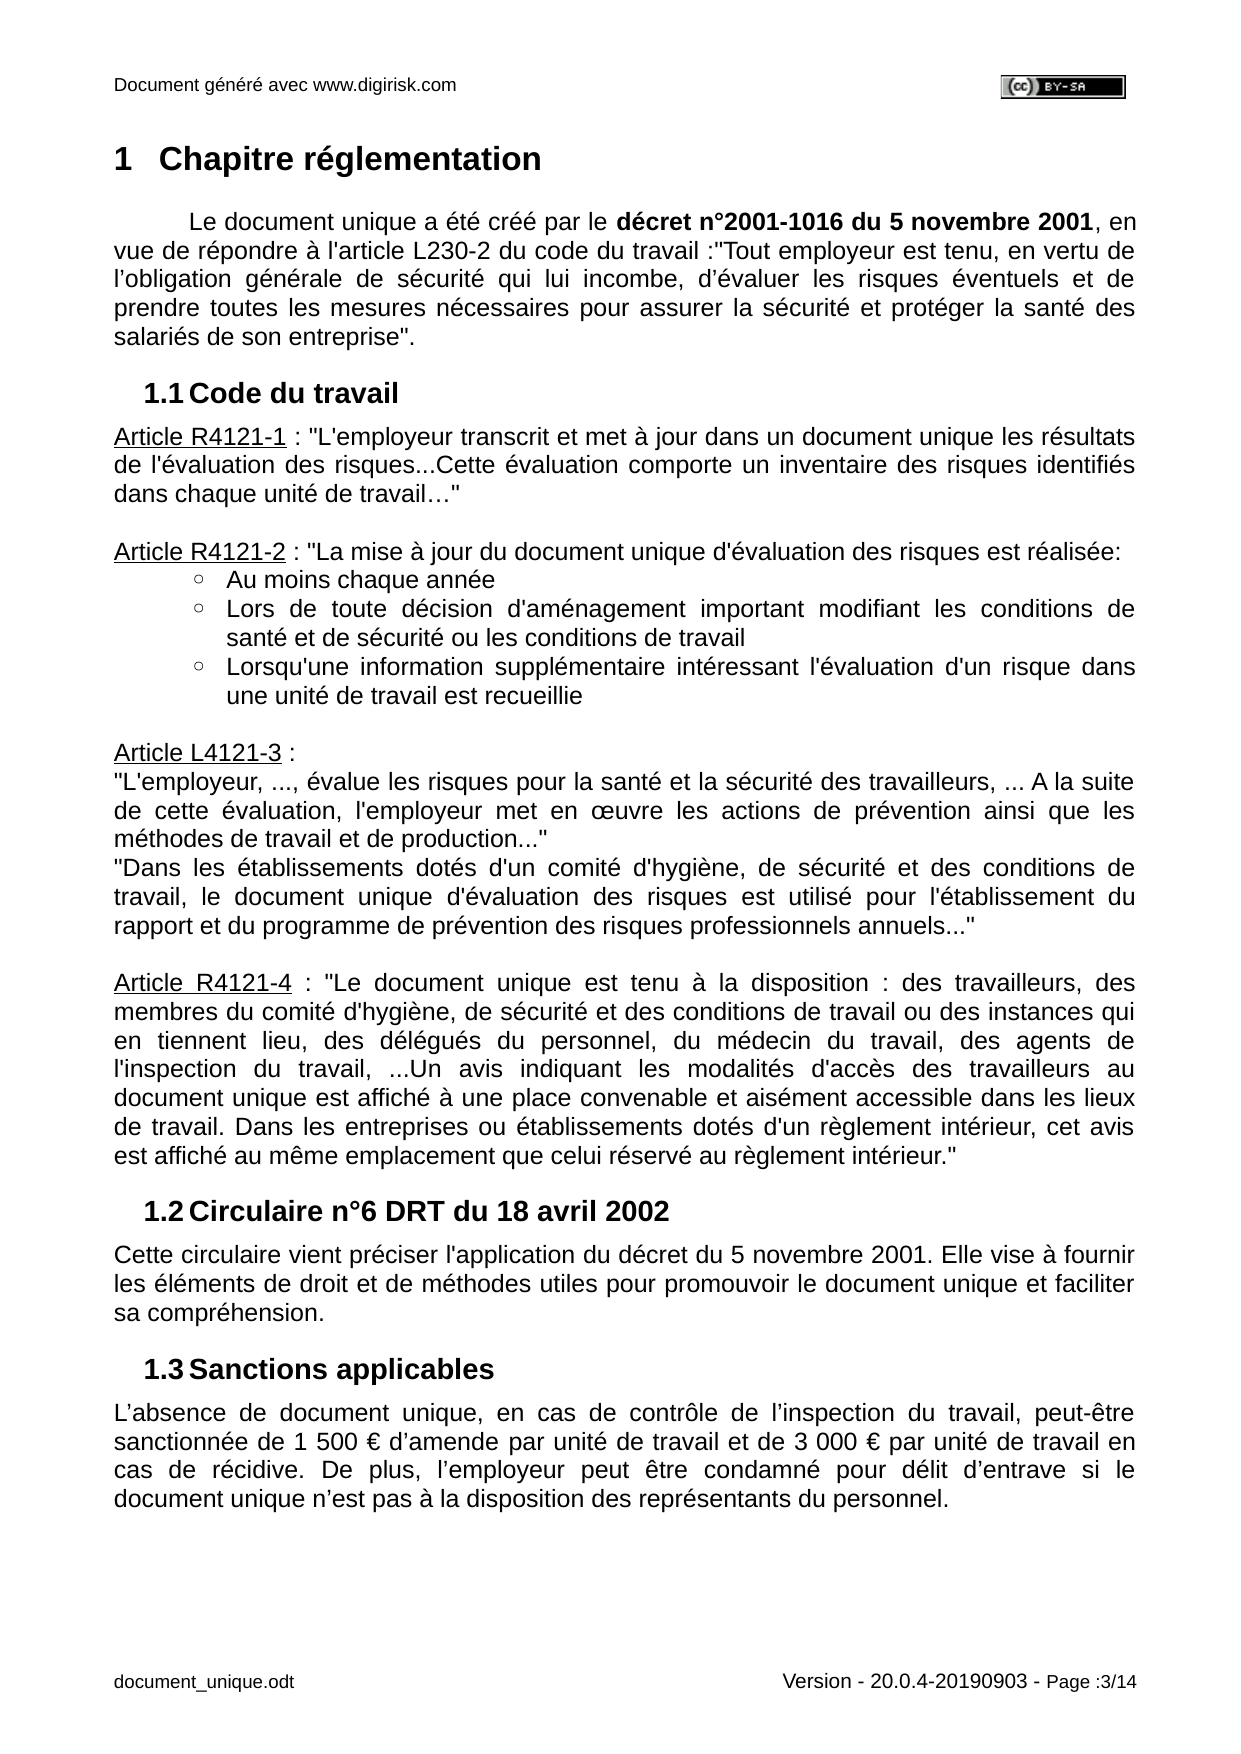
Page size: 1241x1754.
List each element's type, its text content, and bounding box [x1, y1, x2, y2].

subtitle Code du travail [143, 376, 1137, 409]
list "Dans les établissements dotés d'un comité d'hygiène, de sécurité et des conditions de travail, le document unique d'évaluation des risques est utilisé pour l'établissement du rapport et du programme de prévention des risques professionnels annuels..." [76, 853, 1137, 939]
list Lorsqu'une information supplémentaire intéressant l'évaluation d'un risque dans une unité de travail est recueillie [189, 652, 1137, 709]
list Lors de toute décision d'aménagement important modifiant les conditions de santé et de sécurité ou les conditions de travail [189, 594, 1137, 652]
text Cette circulaire vient préciser l'application du décret du 5 novembre 2001. Elle vise à fournir les éléments de droit et de méthodes utiles pour promouvoir le document unique et faciliter sa compréhension. [114, 1241, 1137, 1327]
subtitle Chapitre réglementation [114, 139, 1137, 177]
list Article R4121-2 : "La mise à jour du document unique d'évaluation des risques est réalisée: [114, 537, 1137, 565]
list Article R4121-1 : "L'employeur transcrit et met à jour dans un document unique les résultats de l'évaluation des risques...Cette évaluation comporte un inventaire des risques identifiés dans chaque unité de travail…" [76, 422, 1137, 508]
text Le document unique a été créé par le décret n°2001-1016 du 5 novembre 2001, en vue de répondre à l'article L230-2 du code du travail :"Tout employeur est tenu, en vertu de l’obligation générale de sécurité qui lui incombe, d’évaluer les risques éventuels et de prendre toutes les mesures nécessaires pour assurer la sécurité et protéger la santé des salariés de son entreprise". [114, 207, 1137, 351]
picture [1000, 75, 1126, 99]
list Au moins chaque année [189, 565, 1137, 594]
subtitle Circulaire n°6 DRT du 18 avril 2002 [143, 1194, 1137, 1228]
list Article R4121-4 : "Le document unique est tenu à la disposition : des travailleurs, des membres du comité d'hygiène, de sécurité et des conditions de travail ou des instances qui en tiennent lieu, des délégués du personnel, du médecin du travail, des agents de l'inspection du travail, ...Un avis indiquant les modalités d'accès des travailleurs au document unique est affiché à une place convenable et aisément accessible dans les lieux de travail. Dans les entreprises ou établissements dotés d'un règlement intérieur, cet avis est affiché au même emplacement que celui réservé au règlement intérieur." [76, 968, 1137, 1169]
text "L'employeur, ..., évalue les risques pour la santé et la sécurité des travailleurs, ... A la suite de cette évaluation, l'employeur met en œuvre les actions de prévention ainsi que les méthodes de travail et de production..." [114, 767, 1137, 853]
subtitle Sanctions applicables [143, 1352, 1137, 1385]
list L’absence de document unique, en cas de contrôle de l’inspection du travail, peut-être sanctionnée de 1 500 € d’amende par unité de travail et de 3 000 € par unité de travail en cas de récidive. De plus, l’employeur peut être condamné pour délit d’entrave si le document unique n’est pas à la disposition des représentants du personnel. [76, 1398, 1137, 1513]
text Article L4121-3 : [114, 738, 1137, 767]
